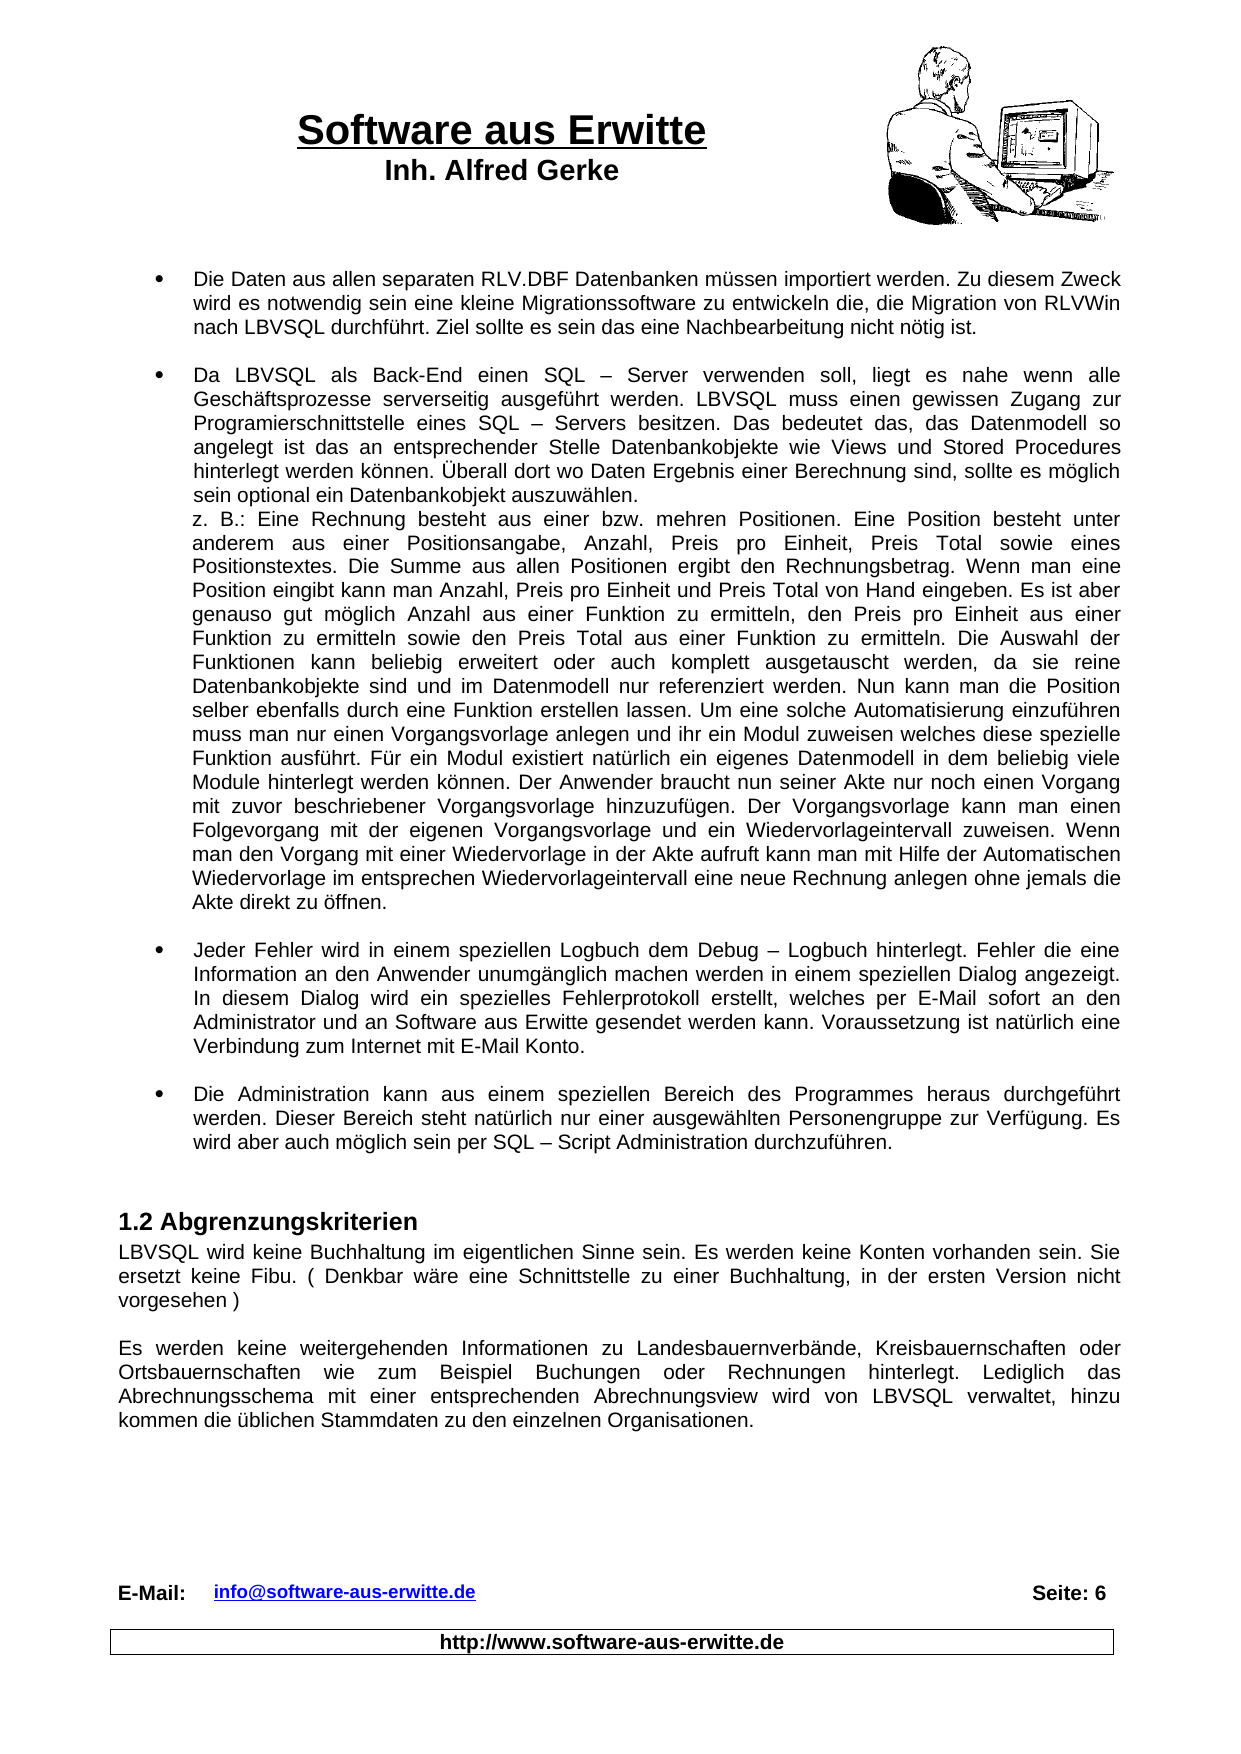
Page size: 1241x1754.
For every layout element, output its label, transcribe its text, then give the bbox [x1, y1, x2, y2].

list Da LBVSQL als Back-End einen SQL – Server verwenden soll, liegt es nahe wenn alle Geschäftsprozesse serverseitig ausgeführt werden. LBVSQL muss einen gewissen Zugang zur Programierschnittstelle eines SQL – Servers besitzen. Das bedeutet das, das Datenmodell so angelegt ist das an entsprechender Stelle Datenbankobjekte wie Views und Stored Procedures hinterlegt werden können. Überall dort wo Daten Ergebnis einer Berechnung sind, sollte es möglich sein optional ein Datenbankobjekt auszuwählen. [156, 363, 1122, 506]
list Die Administration kann aus einem speziellen Bereich des Programmes heraus durchgeführt werden. Dieser Bereich steht natürlich nur einer ausgewählten Personengruppe zur Verfügung. Es wird aber auch möglich sein per SQL – Script Administration durchzuführen. [156, 1082, 1122, 1153]
text LBVSQL wird keine Buchhaltung im eigentlichen Sinne sein. Es werden keine Konten vorhanden sein. Sie ersetzt keine Fibu. ( Denkbar wäre eine Schnittstelle zu einer Buchhaltung, in der ersten Version nicht vorgesehen ) [118, 1240, 1122, 1312]
text z. B.: Eine Rechnung besteht aus einer bzw. mehren Positionen. Eine Position besteht unter anderem aus einer Positionsangabe, Anzahl, Preis pro Einheit, Preis Total sowie eines Positionstextes. Die Summe aus allen Positionen ergibt den Rechnungsbetrag. Wenn man eine Position eingibt kann man Anzahl, Preis pro Einheit und Preis Total von Hand eingeben. Es ist aber genauso gut möglich Anzahl aus einer Funktion zu ermitteln, den Preis pro Einheit aus einer Funktion zu ermitteln sowie den Preis Total aus einer Funktion zu ermitteln. Die Auswahl der Funktionen kann beliebig erweitert oder auch komplett ausgetauscht werden, da sie reine Datenbankobjekte sind und im Datenmodell nur referenziert werden. Nun kann man die Position selber ebenfalls durch eine Funktion erstellen lassen. Um eine solche Automatisierung einzuführen muss man nur einen Vorgangsvorlage anlegen und ihr ein Modul zuweisen welches diese spezielle Funktion ausführt. Für ein Modul existiert natürlich ein eigenes Datenmodell in dem beliebig viele Module hinterlegt werden können. Der Anwender braucht nun seiner Akte nur noch einen Vorgang mit zuvor beschriebener Vorgangsvorlage hinzuzufügen. Der Vorgangsvorlage kann man einen Folgevorgang mit der eigenen Vorgangsvorlage und ein Wiedervorlageintervall zuweisen. Wenn man den Vorgang mit einer Wiedervorlage in der Akte aufruft kann man mit Hilfe der Automatischen Wiedervorlage im entsprechen Wiedervorlageintervall eine neue Rechnung anlegen ohne jemals die Akte direkt zu öffnen. [192, 506, 1122, 914]
text Es werden keine weitergehenden Informationen zu Landesbauernverbände, Kreisbauernschaften oder Ortsbauernschaften wie zum Beispiel Buchungen oder Rechnungen hinterlegt. Lediglich das Abrechnungsschema mit einer entsprechenden Abrechnungsview wird von LBVSQL verwaltet, hinzu kommen die üblichen Stammdaten zu den einzelnen Organisationen. [118, 1336, 1122, 1432]
list Die Daten aus allen separaten RLV.DBF Datenbanken müssen importiert werden. Zu diesem Zweck wird es notwendig sein eine kleine Migrationssoftware zu entwickeln die, die Migration von RLVWin nach LBVSQL durchführt. Ziel sollte es sein das eine Nachbearbeitung nicht nötig ist. [156, 267, 1122, 339]
list Jeder Fehler wird in einem speziellen Logbuch dem Debug – Logbuch hinterlegt. Fehler die eine Information an den Anwender unumgänglich machen werden in einem speziellen Dialog angezeigt. In diesem Dialog wird ein spezielles Fehlerprotokoll erstellt, welches per E-Mail sofort an den Administrator und an Software aus Erwitte gesendet werden kann. Voraussetzung ist natürlich eine Verbindung zum Internet mit E-Mail Konto. [156, 938, 1122, 1058]
picture [886, 46, 1116, 226]
subtitle 1.2 Abgrenzungskriterien [118, 1207, 1122, 1236]
